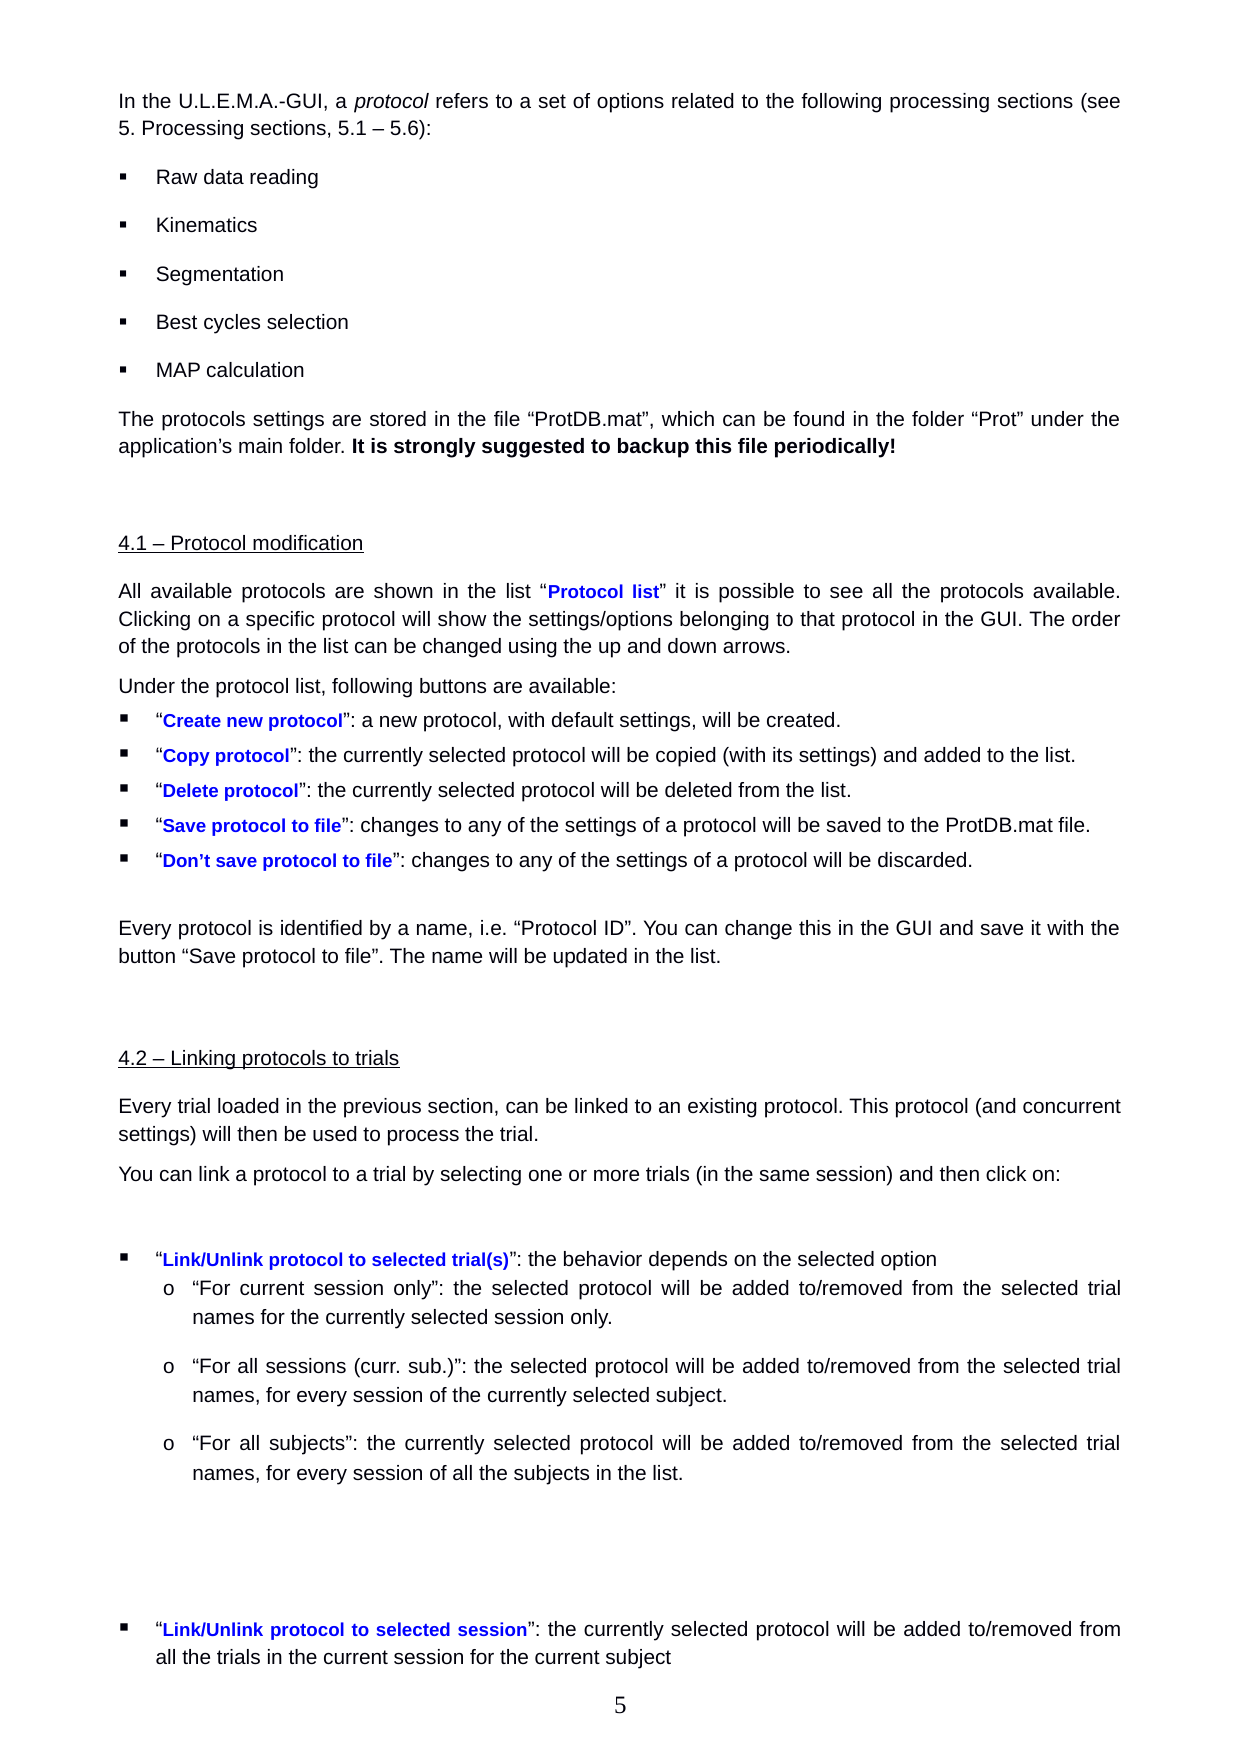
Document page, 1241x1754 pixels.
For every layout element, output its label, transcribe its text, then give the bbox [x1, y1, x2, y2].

list “Delete protocol”: the currently selected protocol will be deleted from the list. [118, 778, 1122, 803]
list “Link/Unlink protocol to selected session”: the currently selected protocol will be added to/removed from all the trials in the current session for the current subject [118, 1617, 1122, 1669]
list Raw data reading [118, 164, 1122, 188]
list “For all subjects”: the currently selected protocol will be added to/removed from the selected trial names, for every session of all the subjects in the list. [162, 1431, 1122, 1484]
text Under the protocol list, following buttons are available: [118, 674, 1122, 698]
list “Link/Unlink protocol to selected trial(s)”: the behavior depends on the selected option [118, 1247, 1122, 1272]
text You can link a protocol to a trial by selecting one or more trials (in the same session) and then click on: [118, 1161, 1122, 1185]
text 4.1 – Protocol modification [118, 531, 1122, 555]
list Segmentation [118, 261, 1122, 285]
list “For current session only”: the selected protocol will be added to/removed from the selected trial names for the currently selected session only. [162, 1276, 1122, 1329]
text The protocols settings are stored in the file “ProtDB.mat”, which can be found in the folder “Prot” under the application’s main folder. It is strongly suggested to backup this file periodically! [118, 407, 1122, 458]
list Best cycles selection [118, 310, 1122, 334]
list “For all sessions (curr. sub.)”: the selected protocol will be added to/removed from the selected trial names, for every session of the currently selected subject. [162, 1353, 1122, 1407]
list “Don’t save protocol to file”: changes to any of the settings of a protocol will be discarded. [118, 848, 1122, 873]
list MAP calculation [118, 358, 1122, 382]
list “Create new protocol”: a new protocol, with default settings, will be created. [118, 708, 1122, 733]
list “Save protocol to file”: changes to any of the settings of a protocol will be saved to the ProtDB.mat file. [118, 813, 1122, 838]
list Kinematics [118, 213, 1122, 237]
text In the U.L.E.M.A.-GUI, a protocol refers to a set of options related to the following processing sections (see 5. Processing sections, 5.1 – 5.6): [118, 89, 1122, 140]
text 4.2 – Linking protocols to trials [118, 1046, 1122, 1069]
text Every trial loaded in the previous section, can be linked to an existing protocol. This protocol (and concurrent settings) will then be used to process the trial. [118, 1094, 1122, 1145]
list “Copy protocol”: the currently selected protocol will be copied (with its settings) and added to the list. [118, 743, 1122, 768]
text All available protocols are shown in the list “Protocol list” it is possible to see all the protocols available. Clicking on a specific protocol will show the settings/options belonging to that protocol in the GUI. The order of the protocols in the list can be changed using the up and down arrows. [118, 579, 1122, 658]
text Every protocol is identified by a name, i.e. “Protocol ID”. You can change this in the GUI and save it with the button “Save protocol to file”. The name will be updated in the list. [118, 916, 1122, 967]
